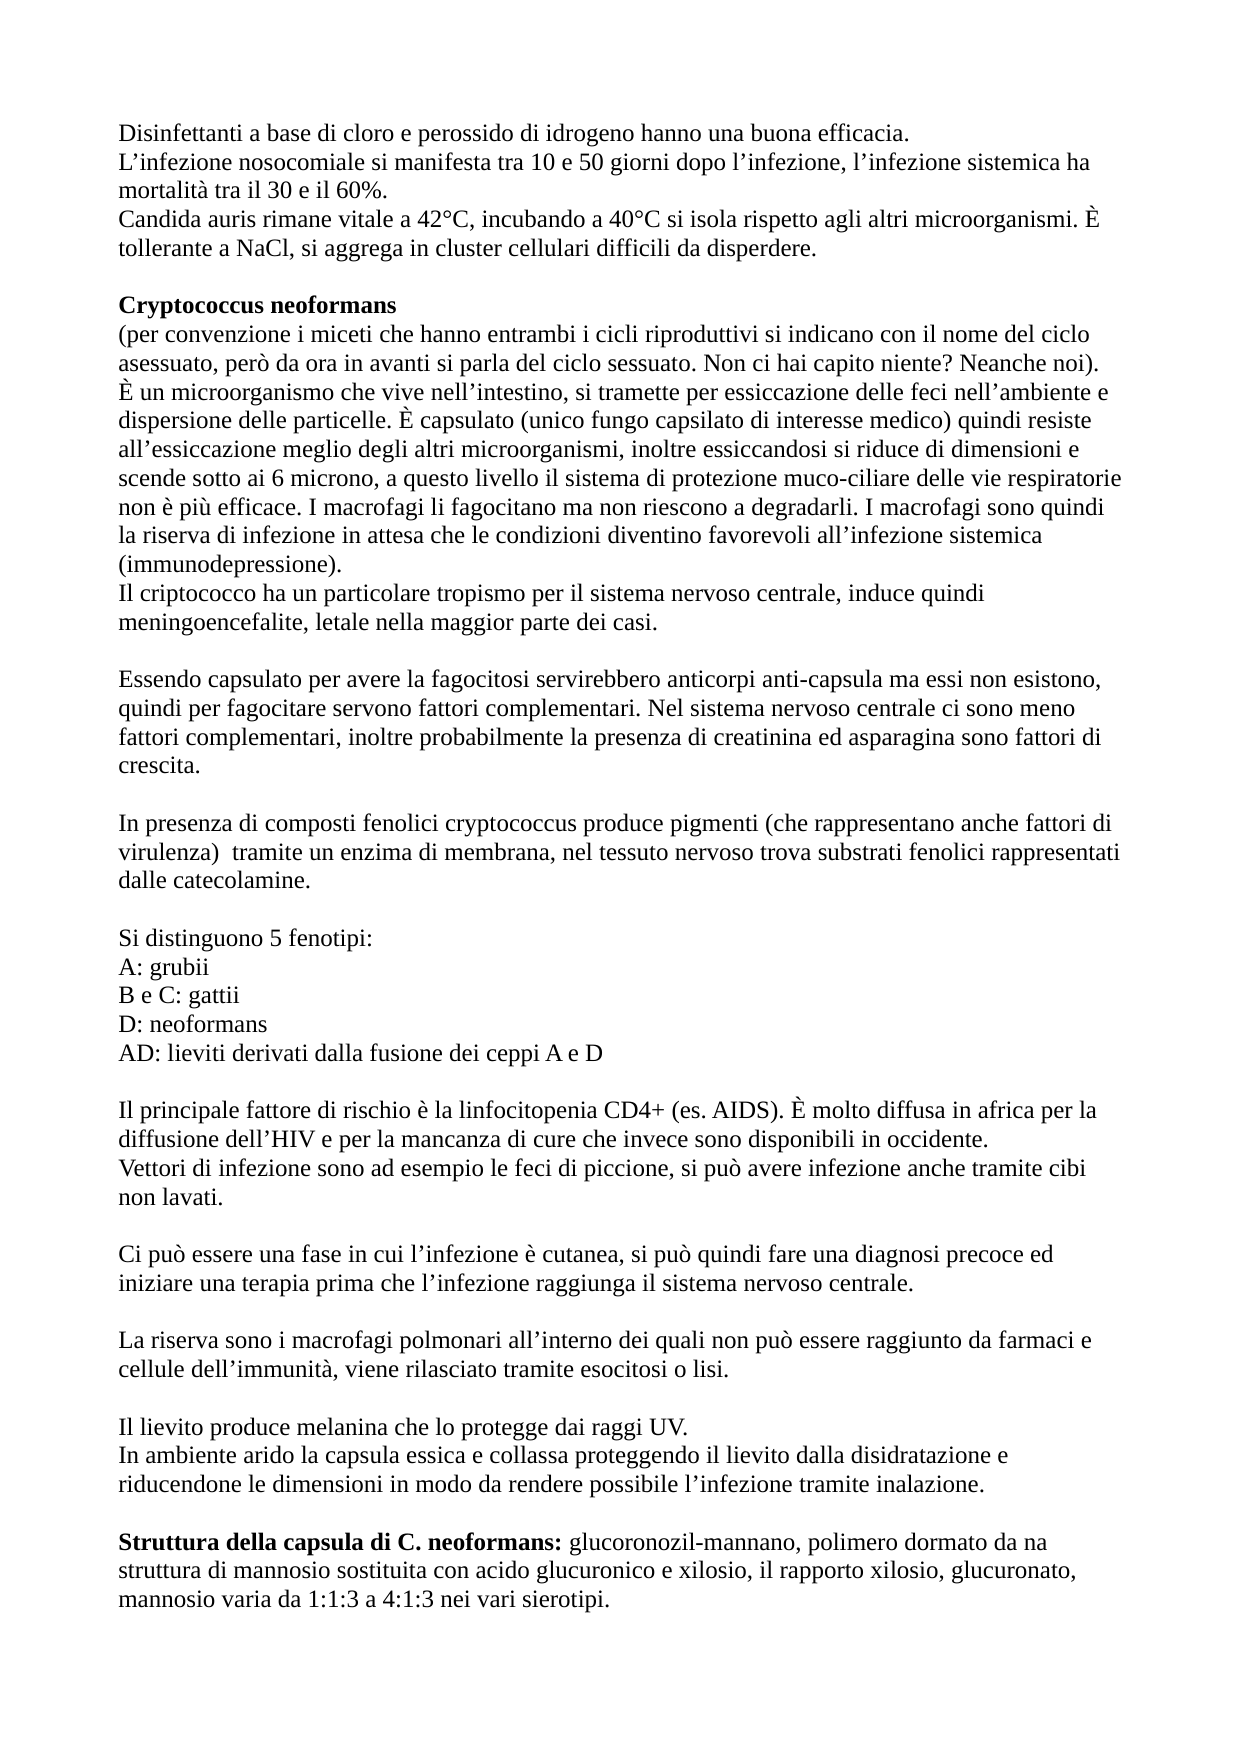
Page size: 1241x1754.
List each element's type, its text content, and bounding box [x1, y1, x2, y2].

text B e C: gattii [118, 981, 1122, 1009]
text Si distinguono 5 fenotipi: [118, 923, 1122, 952]
text Struttura della capsula di C. neoformans: glucoronozil-mannano, polimero dormato da na struttura di mannosio sostituita con acido glucuronico e xilosio, il rapporto xilosio, glucuronato, mannosio varia da 1:1:3 a 4:1:3 nei vari sierotipi. [118, 1527, 1122, 1613]
text (per convenzione i miceti che hanno entrambi i cicli riproduttivi si indicano con il nome del ciclo asessuato, però da ora in avanti si parla del ciclo sessuato. Non ci hai capito niente? Neanche noi). [118, 319, 1122, 377]
text Il principale fattore di rischio è la linfocitopenia CD4+ (es. AIDS). È molto diffusa in africa per la diffusione dell’HIV e per la mancanza di cure che invece sono disponibili in occidente. [118, 1096, 1122, 1153]
text È un microorganismo che vive nell’intestino, si tramette per essiccazione delle feci nell’ambiente e dispersione delle particelle. È capsulato (unico fungo capsilato di interesse medico) quindi resiste all’essiccazione meglio degli altri microorganismi, inoltre essiccandosi si riduce di dimensioni e scende sotto ai 6 microno, a questo livello il sistema di protezione muco-ciliare delle vie respiratorie non è più efficace. I macrofagi li fagocitano ma non riescono a degradarli. I macrofagi sono quindi la riserva di infezione in attesa che le condizioni diventino favorevoli all’infezione sistemica (immunodepressione). [118, 377, 1122, 578]
text D: neoformans [118, 1009, 1122, 1038]
text La riserva sono i macrofagi polmonari all’interno dei quali non può essere raggiunto da farmaci e cellule dell’immunità, viene rilasciato tramite esocitosi o lisi. [118, 1326, 1122, 1383]
text AD: lieviti derivati dalla fusione dei ceppi A e D [118, 1038, 1122, 1067]
text Il lievito produce melanina che lo protegge dai raggi UV. [118, 1412, 1122, 1441]
text Candida auris rimane vitale a 42°C, incubando a 40°C si isola rispetto agli altri microorganismi. È tollerante a NaCl, si aggrega in cluster cellulari difficili da disperdere. [118, 204, 1122, 262]
text Vettori di infezione sono ad esempio le feci di piccione, si può avere infezione anche tramite cibi non lavati. [118, 1153, 1122, 1211]
text Ci può essere una fase in cui l’infezione è cutanea, si può quindi fare una diagnosi precoce ed iniziare una terapia prima che l’infezione raggiunga il sistema nervoso centrale. [118, 1239, 1122, 1297]
text In ambiente arido la capsula essica e collassa proteggendo il lievito dalla disidratazione e riducendone le dimensioni in modo da rendere possibile l’infezione tramite inalazione. [118, 1441, 1122, 1498]
text L’infezione nosocomiale si manifesta tra 10 e 50 giorni dopo l’infezione, l’infezione sistemica ha mortalità tra il 30 e il 60%. [118, 147, 1122, 204]
text A: grubii [118, 952, 1122, 981]
text Essendo capsulato per avere la fagocitosi servirebbero anticorpi anti-capsula ma essi non esistono, quindi per fagocitare servono fattori complementari. Nel sistema nervoso centrale ci sono meno fattori complementari, inoltre probabilmente la presenza di creatinina ed asparagina sono fattori di crescita. [118, 664, 1122, 779]
text Disinfettanti a base di cloro e perossido di idrogeno hanno una buona efficacia. [118, 118, 1122, 147]
text Cryptococcus neoformans [118, 291, 1122, 319]
text In presenza di composti fenolici cryptococcus produce pigmenti (che rappresentano anche fattori di virulenza) tramite un enzima di membrana, nel tessuto nervoso trova substrati fenolici rappresentati dalle catecolamine. [118, 808, 1122, 894]
text Il criptococco ha un particolare tropismo per il sistema nervoso centrale, induce quindi meningoencefalite, letale nella maggior parte dei casi. [118, 578, 1122, 636]
